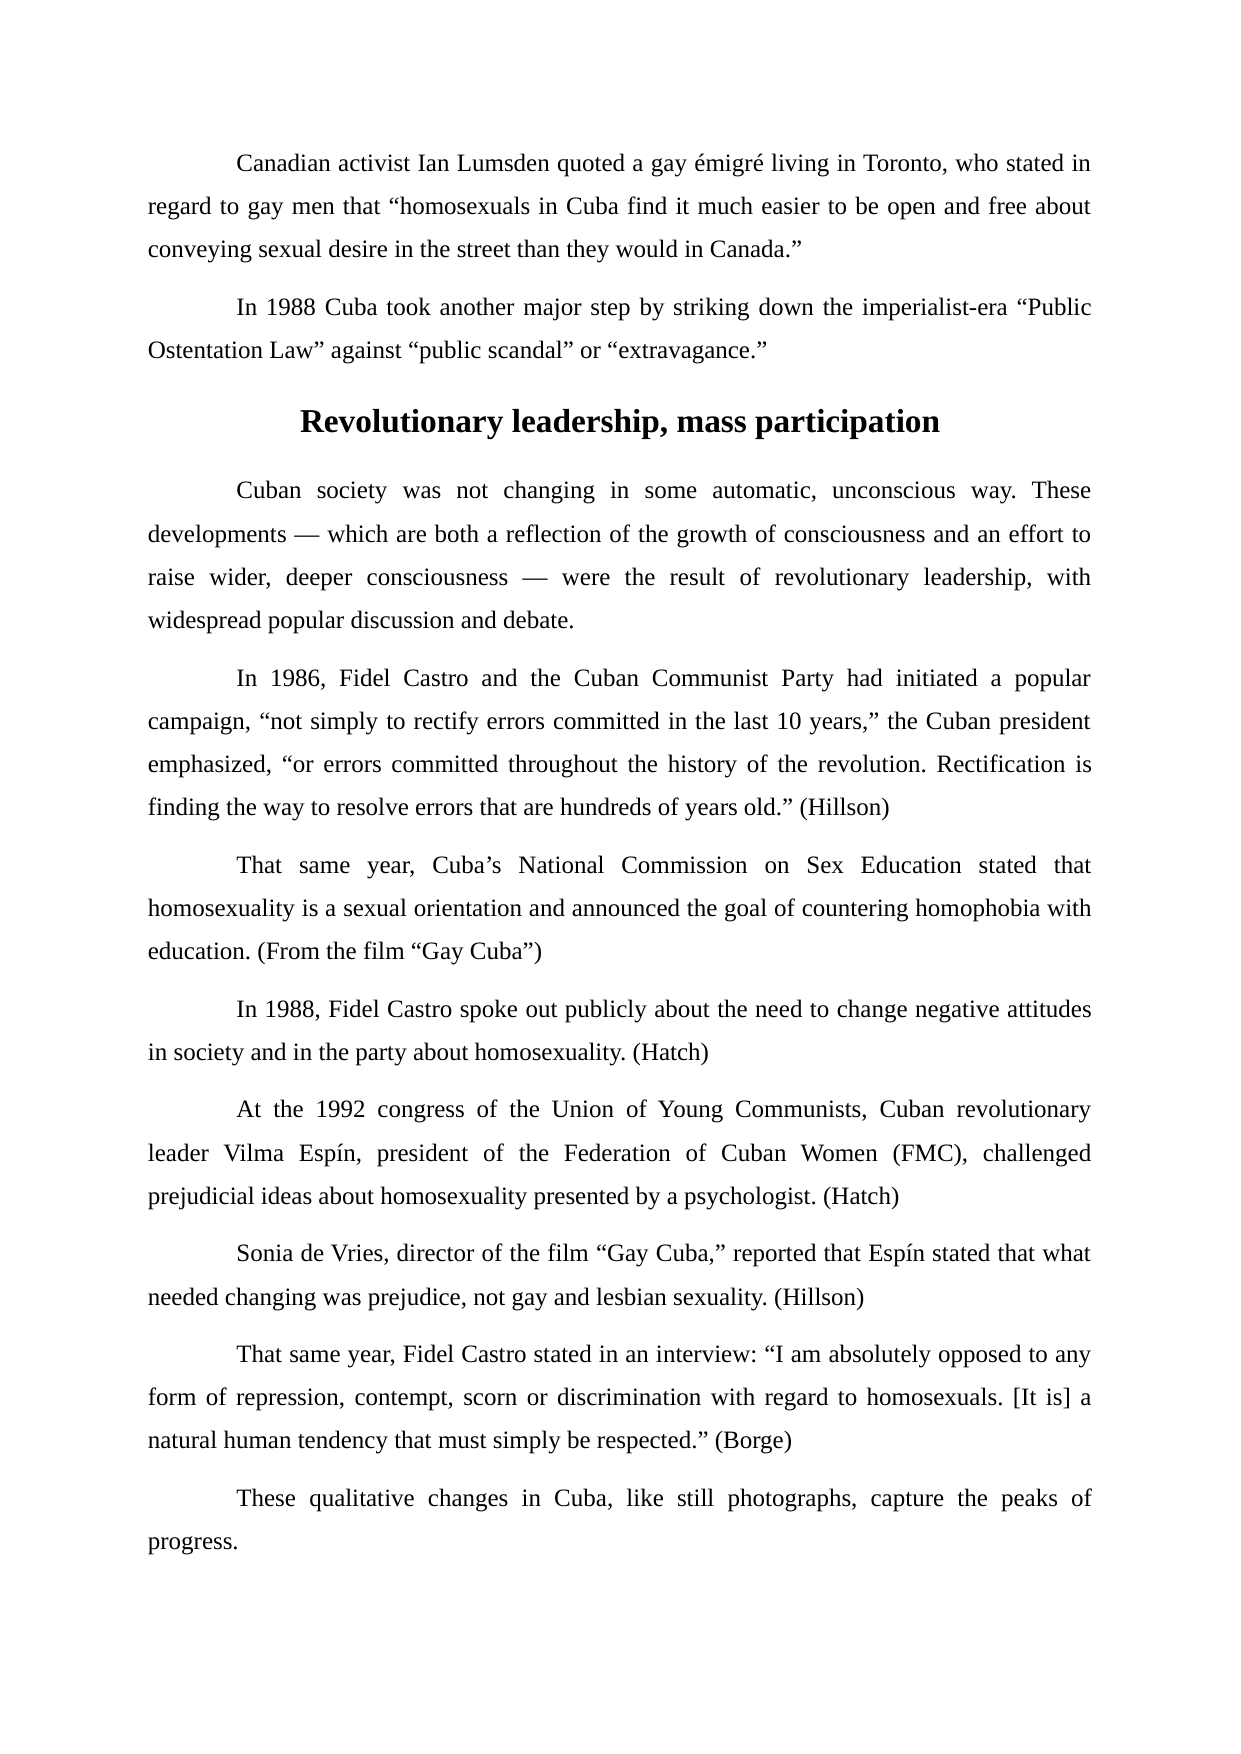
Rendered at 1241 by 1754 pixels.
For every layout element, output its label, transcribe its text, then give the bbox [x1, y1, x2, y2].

text Sonia de Vries, director of the film “Gay Cuba,” reported that Espín stated that what needed changing was prejudice, not gay and lesbian sexuality. (Hillson) [148, 1238, 1093, 1310]
text Cuban society was not changing in some automatic, unconscious way. These developments — which are both a reflection of the growth of consciousness and an effort to raise wider, deeper consciousness — were the result of revolutionary leadership, with widespread popular discussion and debate. [148, 476, 1093, 634]
text In 1988 Cuba took another major step by striking down the imperialist-era “Public Ostentation Law” against “public scandal” or “extravagance.” [148, 292, 1093, 363]
text These qualitative changes in Cuba, like still photographs, capture the peaks of progress. [148, 1483, 1093, 1555]
text Canadian activist Ian Lumsden quoted a gay émigré living in Toronto, who stated in regard to gay men that “homosexuals in Cuba find it much easier to be open and free about conveying sexual desire in the street than they would in Canada.” [148, 148, 1093, 263]
text In 1986, Fidel Castro and the Cuban Communist Party had initiated a popular campaign, “not simply to rectify errors committed in the last 10 years,” the Cuban president emphasized, “or errors committed throughout the history of the revolution. Rectification is finding the way to resolve errors that are hundreds of years old.” (Hillson) [148, 663, 1093, 821]
text In 1988, Fidel Castro spoke out publicly about the need to change negative attitudes in society and in the party about homosexuality. (Hatch) [148, 994, 1093, 1066]
text That same year, Fidel Castro stated in an interview: “I am absolutely opposed to any form of repression, contempt, scorn or discrimination with regard to homosexuals. [It is] a natural human tendency that must simply be respected.” (Borge) [148, 1339, 1093, 1454]
text That same year, Cuba’s National Commission on Sex Education stated that homosexuality is a sexual orientation and announced the goal of countering homophobia with education. (From the film “Gay Cuba”) [148, 850, 1093, 965]
subtitle Revolutionary leadership, mass participation [148, 401, 1093, 439]
text At the 1992 congress of the Union of Young Communists, Cuban revolutionary leader Vilma Espín, president of the Federation of Cuban Women (FMC), challenged prejudicial ideas about homosexuality presented by a psychologist. (Hatch) [148, 1094, 1093, 1209]
